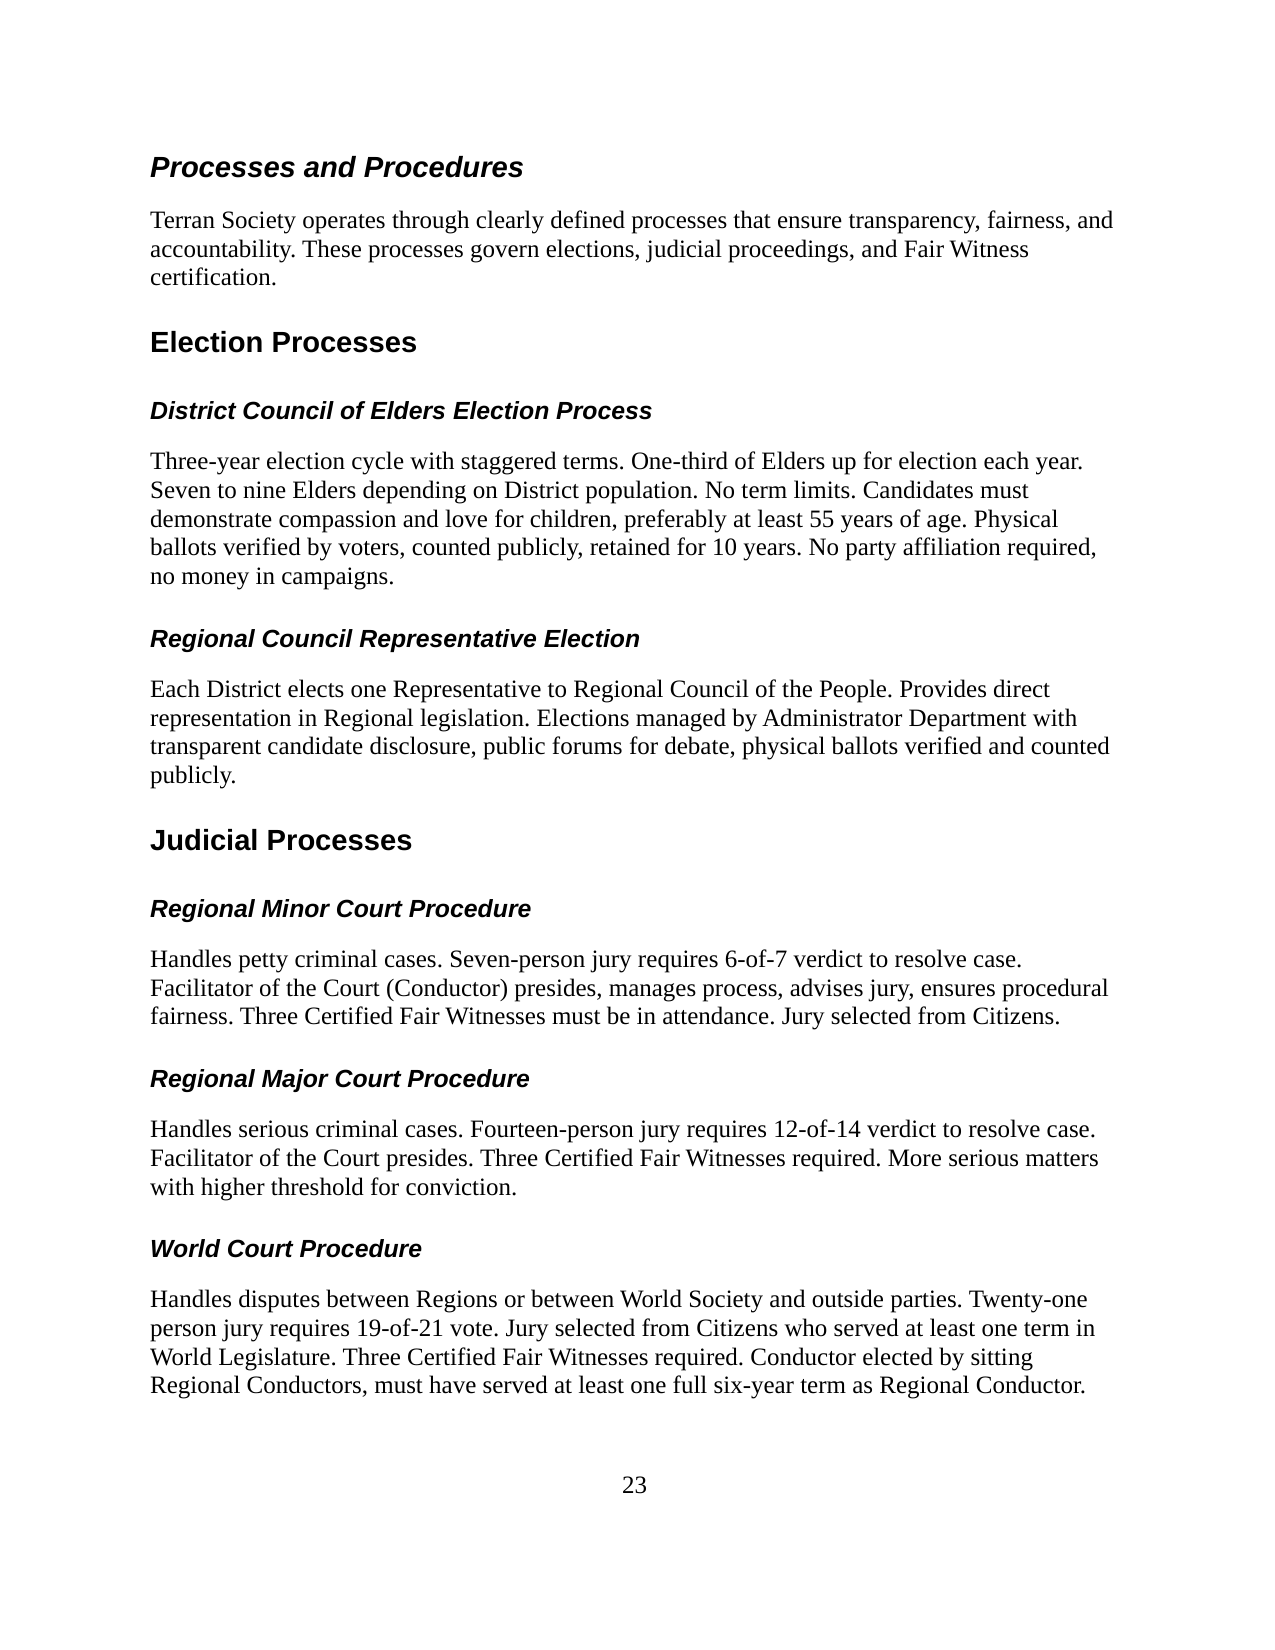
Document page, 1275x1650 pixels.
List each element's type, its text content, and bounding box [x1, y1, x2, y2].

text Terran Society operates through clearly defined processes that ensure transparency, fairness, and accountability. These processes govern elections, judicial proceedings, and Fair Witness certification. [150, 205, 1125, 291]
subtitle Judicial Processes [150, 823, 1125, 856]
subtitle Regional Major Court Procedure [150, 1064, 1125, 1093]
subtitle Election Processes [150, 325, 1125, 359]
text Three-year election cycle with staggered terms. One-third of Elders up for election each year. Seven to nine Elders depending on District population. No term limits. Candidates must demonstrate compassion and love for children, preferably at least 55 years of age. Physical ballots verified by voters, counted publicly, retained for 10 years. No party affiliation required, no money in campaigns. [150, 446, 1125, 590]
subtitle Regional Minor Court Procedure [150, 894, 1125, 922]
text Handles serious criminal cases. Fourteen-person jury requires 12-of-14 verdict to resolve case. Facilitator of the Court presides. Three Certified Fair Witnesses required. More serious matters with higher threshold for conviction. [150, 1114, 1125, 1200]
text Handles disputes between Regions or between World Society and outside parties. Twenty-one person jury requires 19-of-21 vote. Jury selected from Citizens who served at least one term in World Legislature. Three Certified Fair Witnesses required. Conductor elected by sitting Regional Conductors, must have served at least one full six-year term as Regional Conductor. [150, 1284, 1125, 1399]
subtitle District Council of Elders Election Process [150, 396, 1125, 425]
text Handles petty criminal cases. Seven-person jury requires 6-of-7 verdict to resolve case. Facilitator of the Court (Conductor) presides, manages process, advises jury, ensures procedural fairness. Three Certified Fair Witnesses must be in attendance. Jury selected from Citizens. [150, 944, 1125, 1030]
text Each District elects one Representative to Regional Council of the People. Provides direct representation in Regional legislation. Elections managed by Administrator Department with transparent candidate disclosure, public forums for debate, physical ballots verified and counted publicly. [150, 674, 1125, 789]
subtitle Processes and Procedures [150, 150, 1125, 183]
subtitle Regional Council Representative Election [150, 624, 1125, 652]
subtitle World Court Procedure [150, 1234, 1125, 1263]
